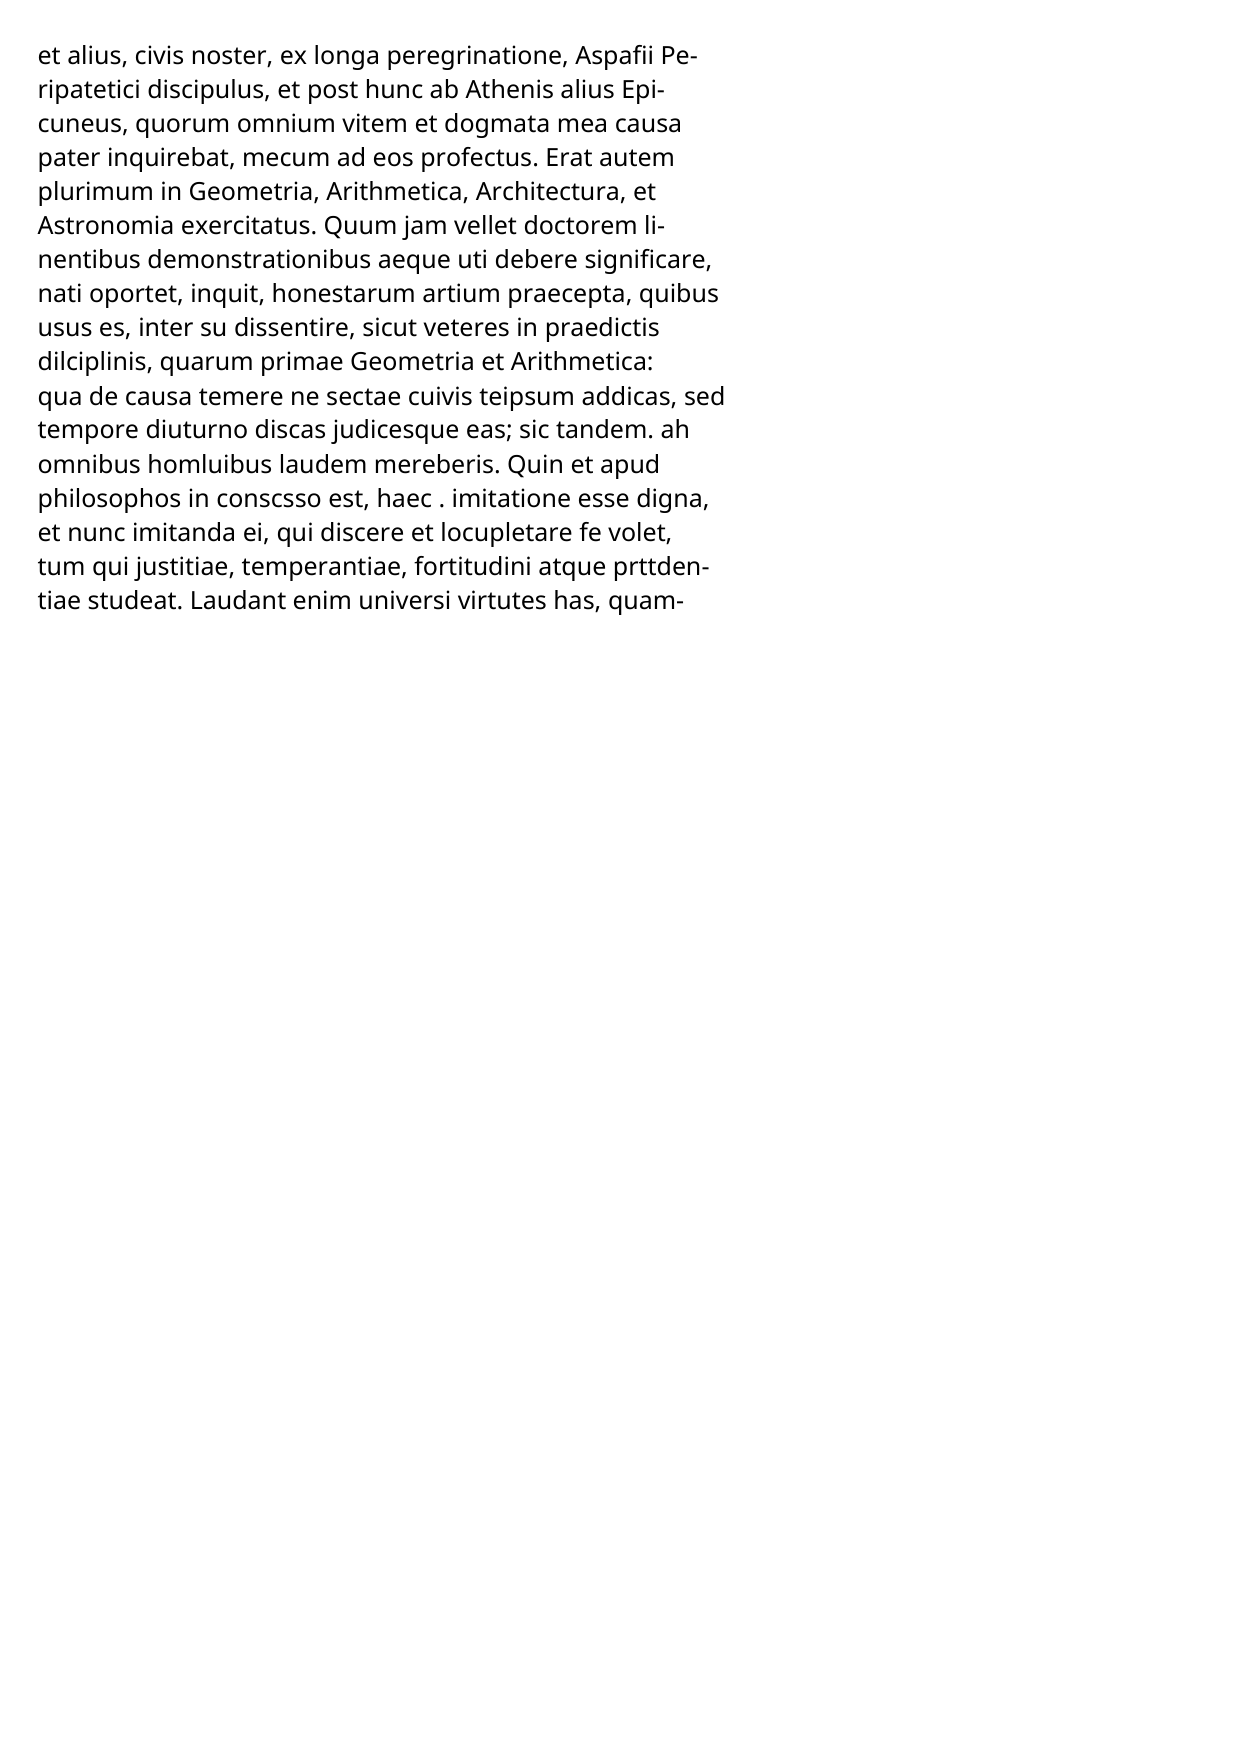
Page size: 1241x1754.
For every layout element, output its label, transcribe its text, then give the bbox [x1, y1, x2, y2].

text et alius, civis noster, ex longa peregrinatione, Aspafii Pe- ripatetici discipulus, et post hunc ab Athenis alius Epi- cuneus, quorum omnium vitem et dogmata mea causa pater inquirebat, mecum ad eos profectus. Erat autem plurimum in Geometria, Arithmetica, Architectura, et Astronomia exercitatus. Quum jam vellet doctorem li- nentibus demonstrationibus aeque uti debere significare, nati oportet, inquit, honestarum artium praecepta, quibus usus es, inter su dissentire, sicut veteres in praedictis dilciplinis, quarum primae Geometria et Arithmetica: qua de causa temere ne sectae cuivis teipsum addicas, sed tempore diuturno discas judicesque eas; sic tandem. ah omnibus homluibus laudem mereberis. Quin et apud philosophos in conscsso est, haec . imitatione esse digna, et nunc imitanda ei, qui discere et locupletare fe volet, tum qui justitiae, temperantiae, fortitudini atque prttden- tiae studeat. Laudant enim universi virtutes has, quam- [37, 37, 1203, 617]
